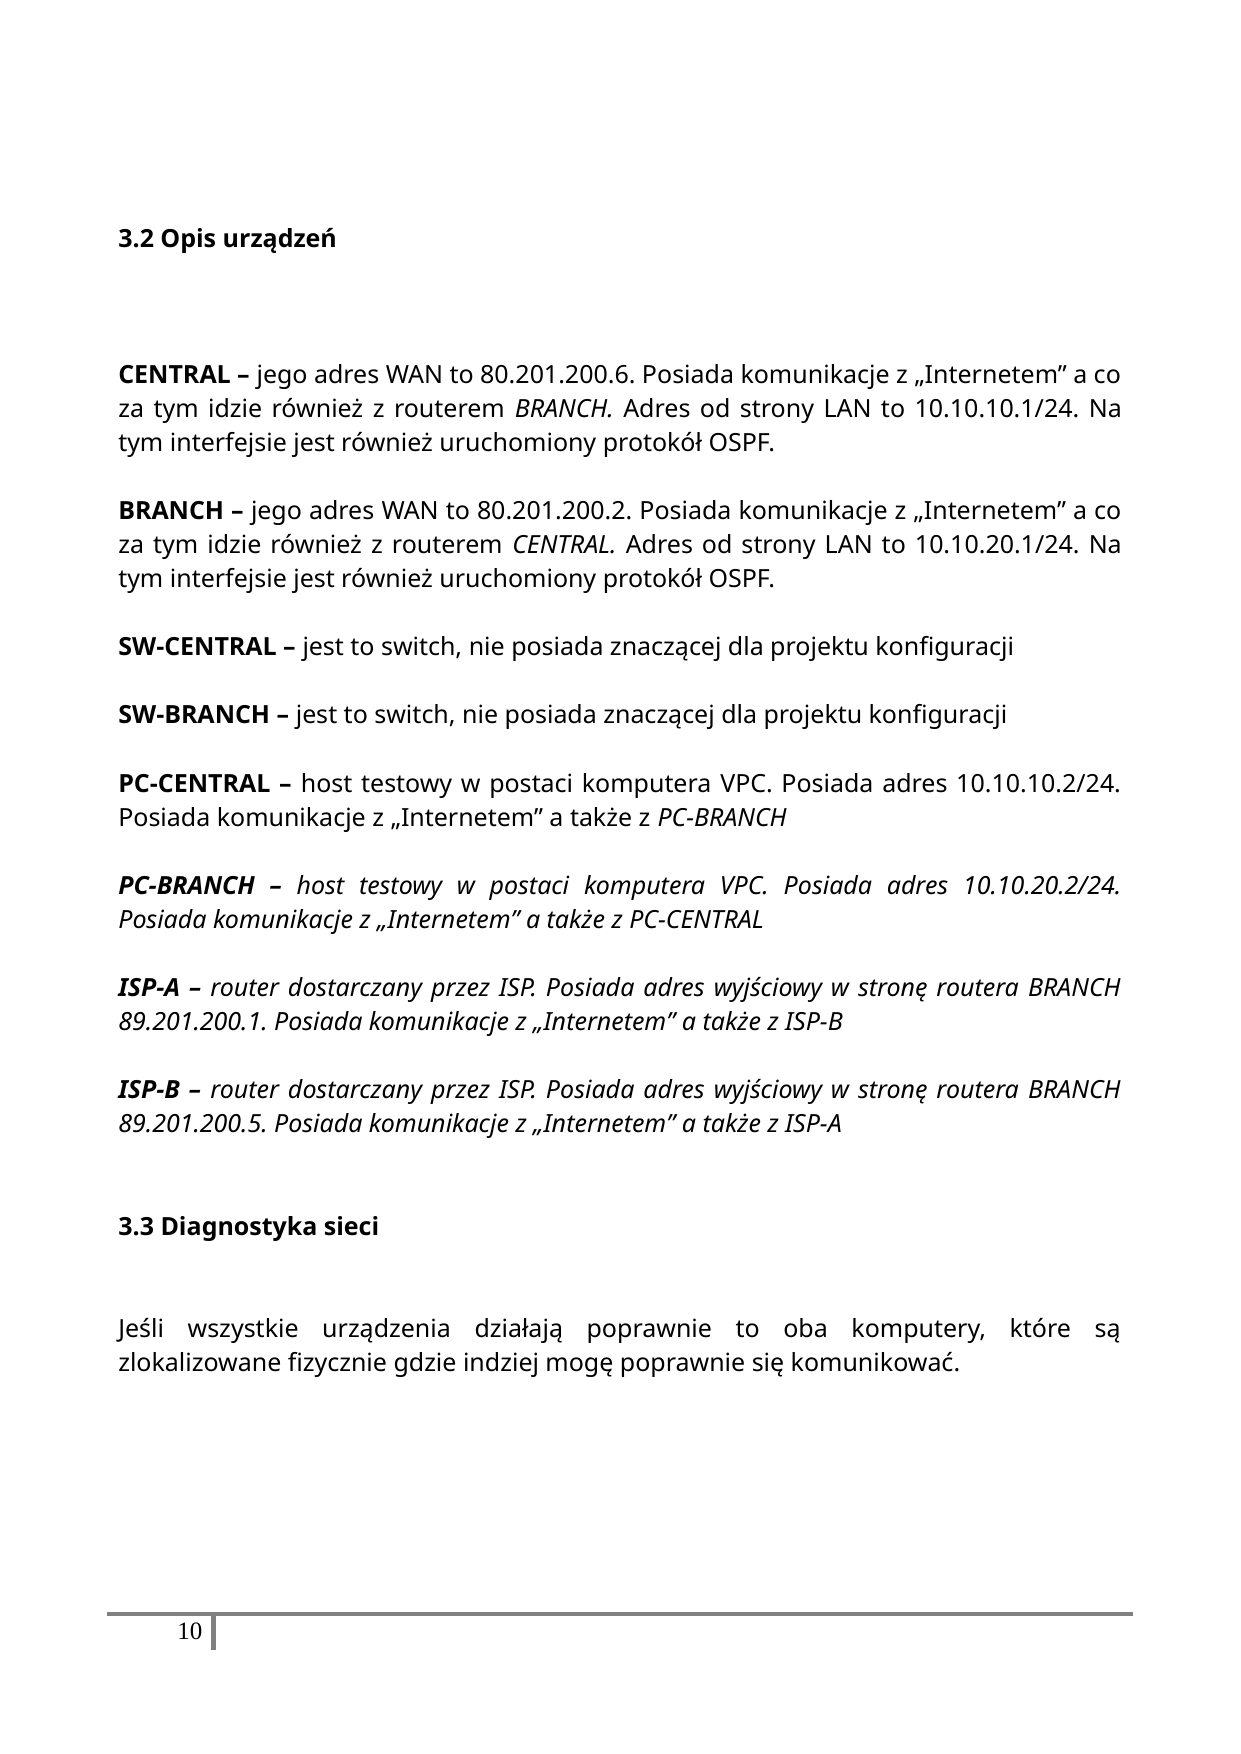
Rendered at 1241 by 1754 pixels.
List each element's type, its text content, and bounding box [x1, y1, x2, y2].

text SW-BRANCH – jest to switch, nie posiada znaczącej dla projektu konfiguracji [118, 697, 1122, 731]
text ISP-A – router dostarczany przez ISP. Posiada adres wyjściowy w stronę routera BRANCH 89.201.200.1. Posiada komunikacje z „Internetem” a także z ISP-B [118, 970, 1122, 1038]
text 3.2 Opis urządzeń [118, 220, 1122, 254]
text PC-CENTRAL – host testowy w postaci komputera VPC. Posiada adres 10.10.10.2/24. Posiada komunikacje z „Internetem” a także z PC-BRANCH [118, 765, 1122, 833]
text PC-BRANCH – host testowy w postaci komputera VPC. Posiada adres 10.10.20.2/24. Posiada komunikacje z „Internetem” a także z PC-CENTRAL [118, 867, 1122, 936]
text BRANCH – jego adres WAN to 80.201.200.2. Posiada komunikacje z „Internetem” a co za tym idzie również z routerem CENTRAL. Adres od strony LAN to 10.10.20.1/24. Na tym interfejsie jest również uruchomiony protokół OSPF. [118, 493, 1122, 595]
text SW-CENTRAL – jest to switch, nie posiada znaczącej dla projektu konfiguracji [118, 629, 1122, 663]
text ISP-B – router dostarczany przez ISP. Posiada adres wyjściowy w stronę routera BRANCH 89.201.200.5. Posiada komunikacje z „Internetem” a także z ISP-A [118, 1072, 1122, 1140]
text CENTRAL – jego adres WAN to 80.201.200.6. Posiada komunikacje z „Internetem” a co za tym idzie również z routerem BRANCH. Adres od strony LAN to 10.10.10.1/24. Na tym interfejsie jest również uruchomiony protokół OSPF. [118, 357, 1122, 459]
text 3.3 Diagnostyka sieci [118, 1208, 1122, 1242]
text Jeśli wszystkie urządzenia działają poprawnie to oba komputery, które są zlokalizowane fizycznie gdzie indziej mogę poprawnie się komunikować. [118, 1310, 1122, 1378]
